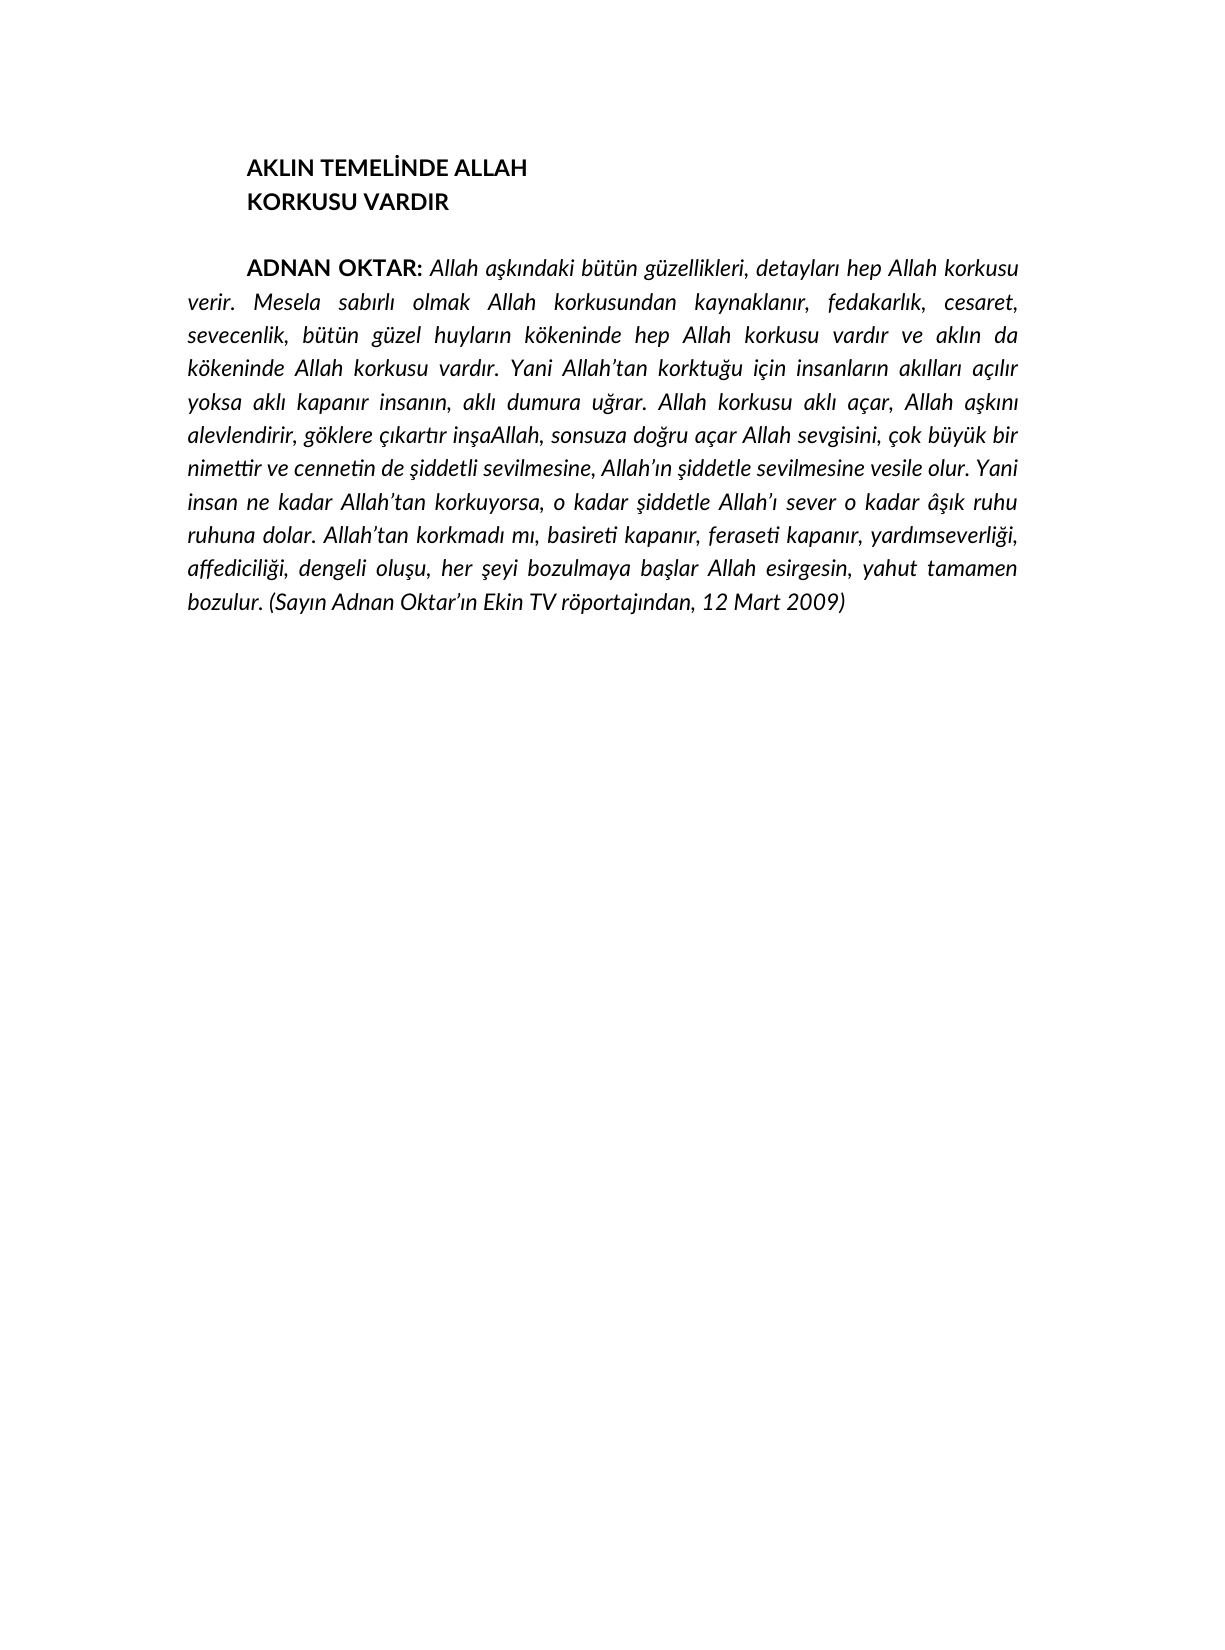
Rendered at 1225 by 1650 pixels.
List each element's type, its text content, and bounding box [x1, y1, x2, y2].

text ADNAN OKTAR: Allah aşkındaki bütün güzellikleri, detayları hep Allah korkusu verir. Mesela sabırlı olmak Allah korkusundan kaynaklanır, fedakarlık, cesaret, sevecenlik, bütün güzel huyların kökeninde hep Allah korkusu vardır ve aklın da kökeninde Allah korkusu vardır. Yani Allah’tan korktuğu için insanların akılları açılır yoksa aklı kapanır insanın, aklı dumura uğrar. Allah korkusu aklı açar, Allah aşkını alevlendirir, göklere çıkartır inşaAllah, sonsuza doğru açar Allah sevgisini, çok büyük bir nimettir ve cennetin de şiddetli sevilmesine, Allah’ın şiddetle sevilmesine vesile olur. Yani insan ne kadar Allah’tan korkuyorsa, o kadar şiddetle Allah’ı sever o kadar âşık ruhu ruhuna dolar. Allah’tan korkmadı mı, basireti kapanır, feraseti kapanır, yardımseverliği, affediciliği, dengeli oluşu, her şeyi bozulmaya başlar Allah esirgesin, yahut tamamen bozulur. (Sayın Adnan Oktar’ın Ekin TV röportajından, 12 Mart 2009) [187, 250, 1020, 617]
text KORKUSU VARDIR [187, 183, 1020, 217]
text AKLIN TEMELİNDE ALLAH [187, 150, 1020, 183]
